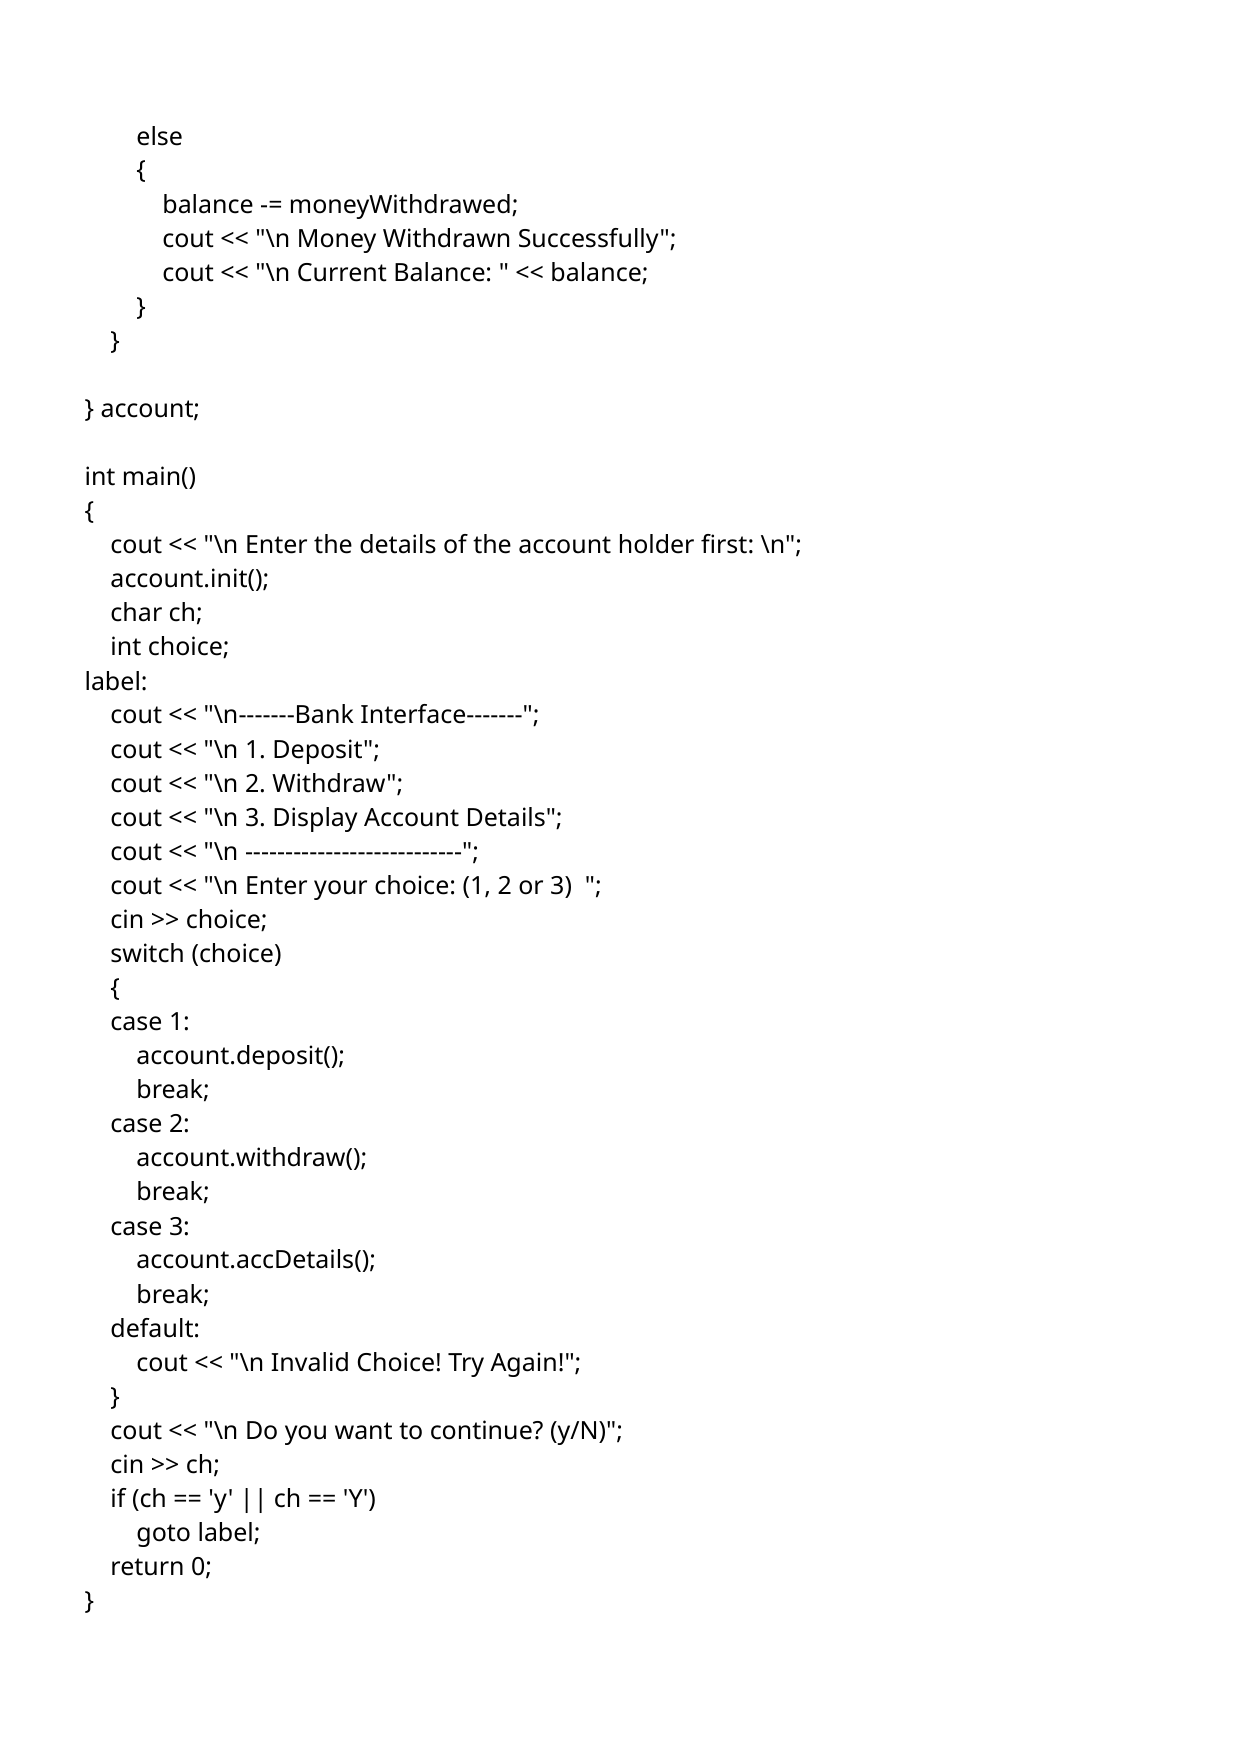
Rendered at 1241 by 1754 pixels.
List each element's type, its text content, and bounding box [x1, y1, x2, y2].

text cout << "\n-------Bank Interface-------"; [84, 697, 1147, 731]
text cout << "\n Money Withdrawn Successfully"; [84, 220, 1147, 254]
text cout << "\n Enter your choice: (1, 2 or 3) "; [84, 867, 1147, 902]
text account.deposit(); [84, 1038, 1147, 1072]
text else [84, 118, 1147, 152]
text break; [84, 1072, 1147, 1106]
text account.init(); [84, 561, 1147, 595]
text { [84, 493, 1147, 527]
text break; [84, 1174, 1147, 1208]
text account.accDetails(); [84, 1242, 1147, 1276]
text } [84, 322, 1147, 357]
text break; [84, 1276, 1147, 1310]
text case 3: [84, 1208, 1147, 1242]
text if (ch == 'y' || ch == 'Y') [84, 1481, 1147, 1515]
text switch (choice) [84, 936, 1147, 970]
text case 1: [84, 1004, 1147, 1038]
text case 2: [84, 1106, 1147, 1140]
text default: [84, 1310, 1147, 1344]
text cin >> choice; [84, 902, 1147, 936]
text } [84, 1378, 1147, 1412]
text goto label; [84, 1515, 1147, 1549]
text cout << "\n 1. Deposit"; [84, 731, 1147, 765]
text balance -= moneyWithdrawed; [84, 186, 1147, 220]
text cout << "\n ---------------------------"; [84, 833, 1147, 867]
text account.withdraw(); [84, 1140, 1147, 1174]
text label: [84, 663, 1147, 697]
text cout << "\n 2. Withdraw"; [84, 765, 1147, 799]
text { [84, 970, 1147, 1004]
text cout << "\n Current Balance: " << balance; [84, 254, 1147, 288]
text } [84, 288, 1147, 322]
text } account; [84, 391, 1147, 425]
text cout << "\n Invalid Choice! Try Again!"; [84, 1344, 1147, 1378]
text cout << "\n 3. Display Account Details"; [84, 799, 1147, 833]
text cout << "\n Do you want to continue? (y/N)"; [84, 1412, 1147, 1447]
text char ch; [84, 595, 1147, 629]
text int main() [84, 459, 1147, 493]
text } [84, 1583, 1147, 1617]
text cout << "\n Enter the details of the account holder first: \n"; [84, 527, 1147, 561]
text { [84, 152, 1147, 186]
text cin >> ch; [84, 1447, 1147, 1481]
text int choice; [84, 629, 1147, 663]
text return 0; [84, 1549, 1147, 1583]
